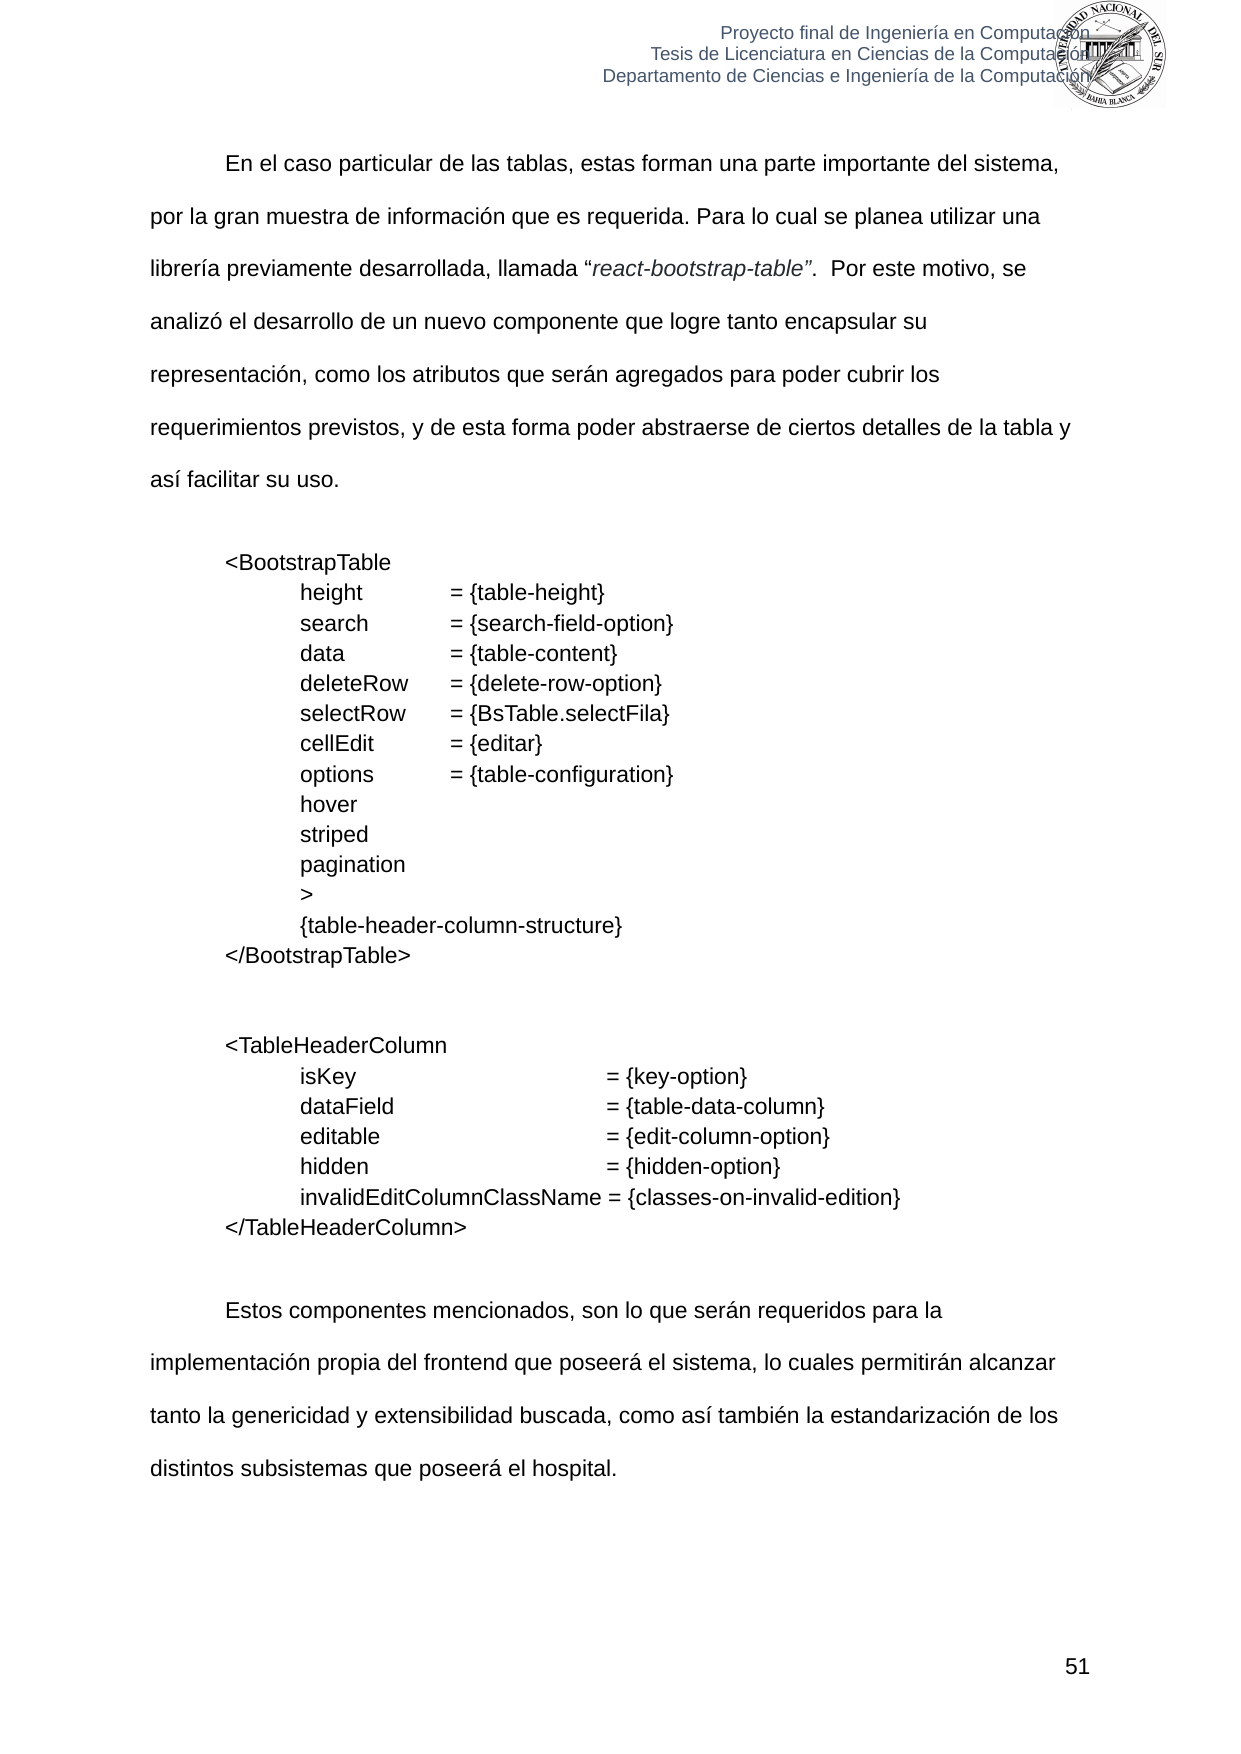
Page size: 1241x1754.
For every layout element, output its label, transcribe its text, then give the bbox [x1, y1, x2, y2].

text data = {table-content} [150, 640, 1090, 666]
text dataField = {table-data-column} [150, 1093, 1090, 1119]
text invalidEditColumnClassName = {classes-on-invalid-edition} [150, 1183, 1090, 1210]
picture [1053, 0, 1167, 108]
text search = {search-field-option} [150, 609, 1090, 636]
text <TableHeaderColumn [150, 1032, 1090, 1059]
text cellEdit = {editar} [150, 730, 1090, 757]
text </BootstrapTable> [150, 942, 1090, 968]
text striped [150, 821, 1090, 847]
text selectRow = {BsTable.selectFila} [150, 700, 1090, 727]
text <BootstrapTable [150, 549, 1090, 576]
text En el caso particular de las tablas, estas forman una parte importante del sistema, por la gran muestra de información que es requerida. Para lo cual se planea utilizar una librería previamente desarrollada, llamada “react-bootstrap-table”. Por este motivo, se analizó el desarrollo de un nuevo componente que logre tanto encapsular su representación, como los atributos que serán agregados para poder cubrir los requerimientos previstos, y de esta forma poder abstraerse de ciertos detalles de la tabla y así facilitar su uso. [150, 150, 1090, 493]
text options = {table-configuration} [150, 761, 1090, 787]
text editable = {edit-column-option} [150, 1123, 1090, 1149]
text isKey = {key-option} [150, 1063, 1090, 1089]
text hidden = {hidden-option} [150, 1153, 1090, 1180]
text </TableHeaderColumn> [150, 1214, 1090, 1240]
text height = {table-height} [150, 579, 1090, 606]
text > [150, 881, 1090, 908]
text deleteRow = {delete-row-option} [150, 670, 1090, 696]
text {table-header-column-structure} [150, 912, 1090, 938]
text pagination [150, 851, 1090, 878]
text Estos componentes mencionados, son lo que serán requeridos para la implementación propia del frontend que poseerá el sistema, lo cuales permitirán alcanzar tanto la genericidad y extensibilidad buscada, como así también la estandarización de los distintos subsistemas que poseerá el hospital. [150, 1297, 1090, 1481]
text hover [150, 791, 1090, 817]
